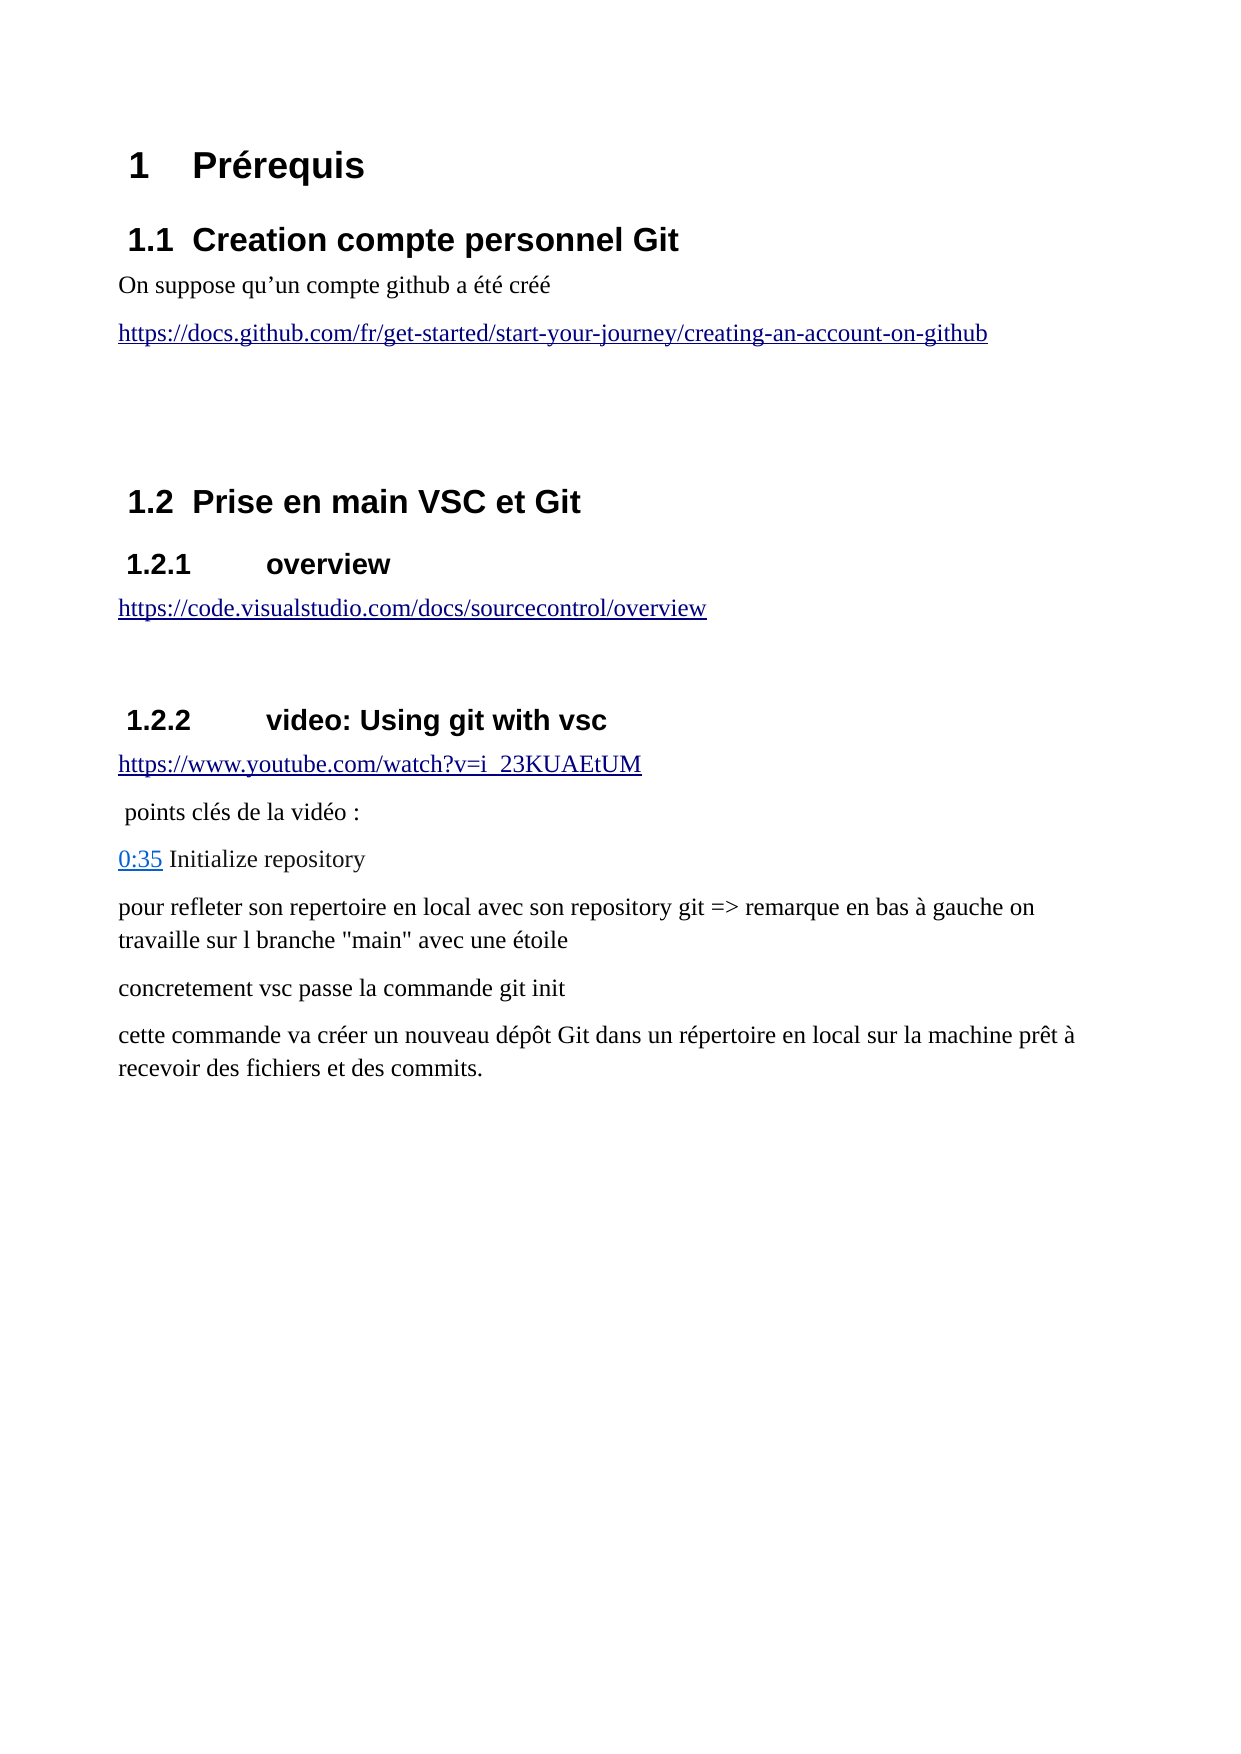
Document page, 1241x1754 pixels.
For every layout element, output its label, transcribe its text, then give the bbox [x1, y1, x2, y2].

text cette commande va créer un nouveau dépôt Git dans un répertoire en local sur la machine prêt à recevoir des fichiers et des commits. [118, 1020, 1122, 1082]
text https://www.youtube.com/watch?v=i_23KUAEtUM [118, 749, 1122, 778]
text https://docs.github.com/fr/get-started/start-your-journey/creating-an-account-on-github [118, 318, 1122, 347]
subtitle Creation compte personnel Git [118, 219, 1122, 258]
subtitle overview [118, 547, 1122, 581]
subtitle video: Using git with vsc [118, 703, 1122, 737]
text https://code.visualstudio.com/docs/sourcecontrol/overview [118, 593, 1122, 622]
subtitle Prérequis [118, 143, 1122, 186]
text points clés de la vidéo : [118, 797, 1122, 826]
text 0:35 Initialize repository [118, 844, 1122, 873]
text pour refleter son repertoire en local avec son repository git => remarque en bas à gauche on travaille sur l branche "main" avec une étoile [118, 892, 1122, 954]
text On suppose qu’un compte github a été créé [118, 271, 1122, 299]
subtitle Prise en main VSC et Git [118, 482, 1122, 520]
text concretement vsc passe la commande git init [118, 973, 1122, 1001]
